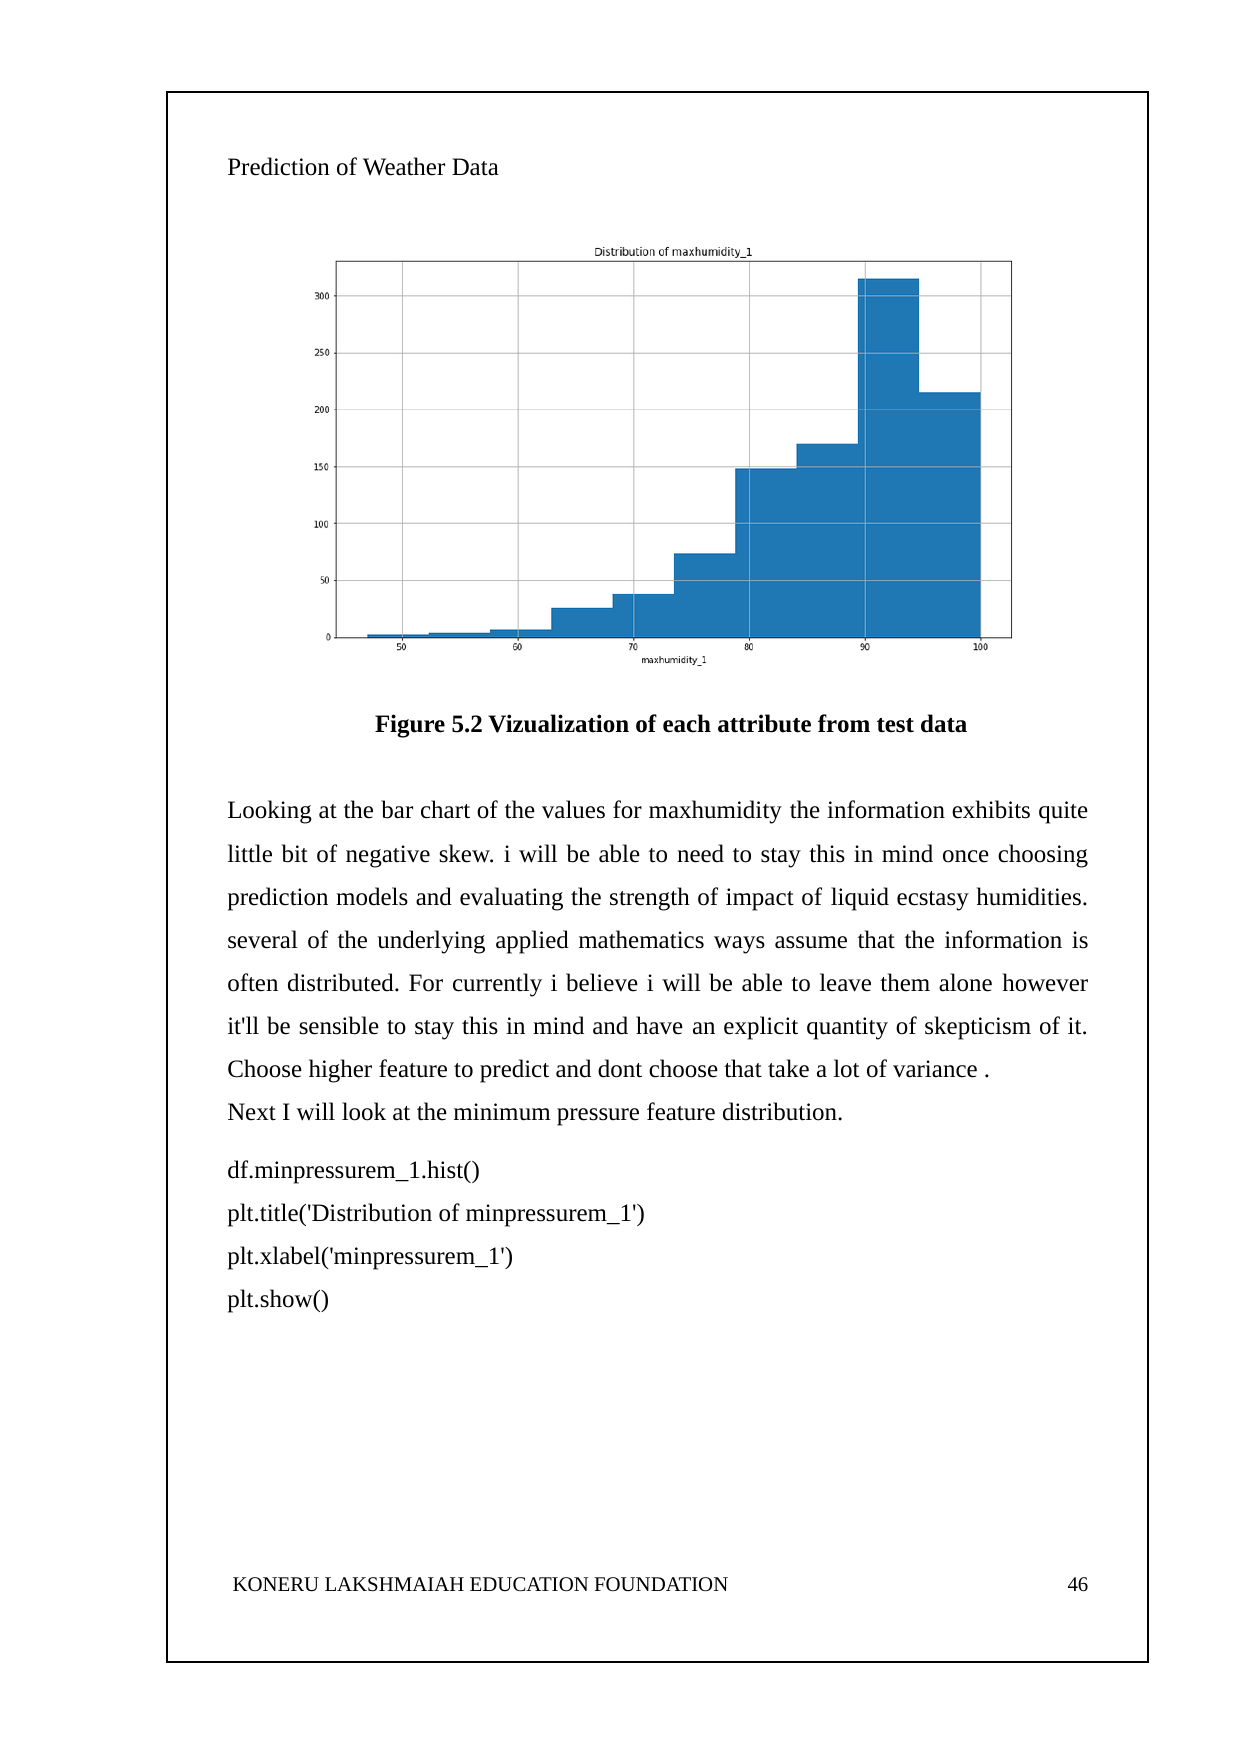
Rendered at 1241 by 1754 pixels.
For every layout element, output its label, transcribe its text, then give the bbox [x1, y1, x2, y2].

text df.minpressurem_1.hist() [227, 1155, 1088, 1184]
text Next I will look at the minimum pressure feature distribution. [227, 1097, 1088, 1126]
text plt.xlabel('minpressurem_1') [227, 1241, 1088, 1270]
picture [280, 223, 1027, 695]
text Figure 5.2 Vizualization of each attribute from test data [227, 211, 1088, 738]
text plt.show() [227, 1284, 1088, 1313]
text Looking at the bar chart of the values for maxhumidity the information exhibits quite little bit of negative skew. i will be able to need to stay this in mind once choosing prediction models and evaluating the strength of impact of liquid ecstasy humidities. several of the underlying applied mathematics ways assume that the information is often distributed. For currently i believe i will be able to leave them alone however it'll be sensible to stay this in mind and have an explicit quantity of skepticism of it. Choose higher feature to predict and dont choose that take a lot of variance . [227, 796, 1088, 1083]
text plt.title('Distribution of minpressurem_1') [227, 1198, 1088, 1227]
